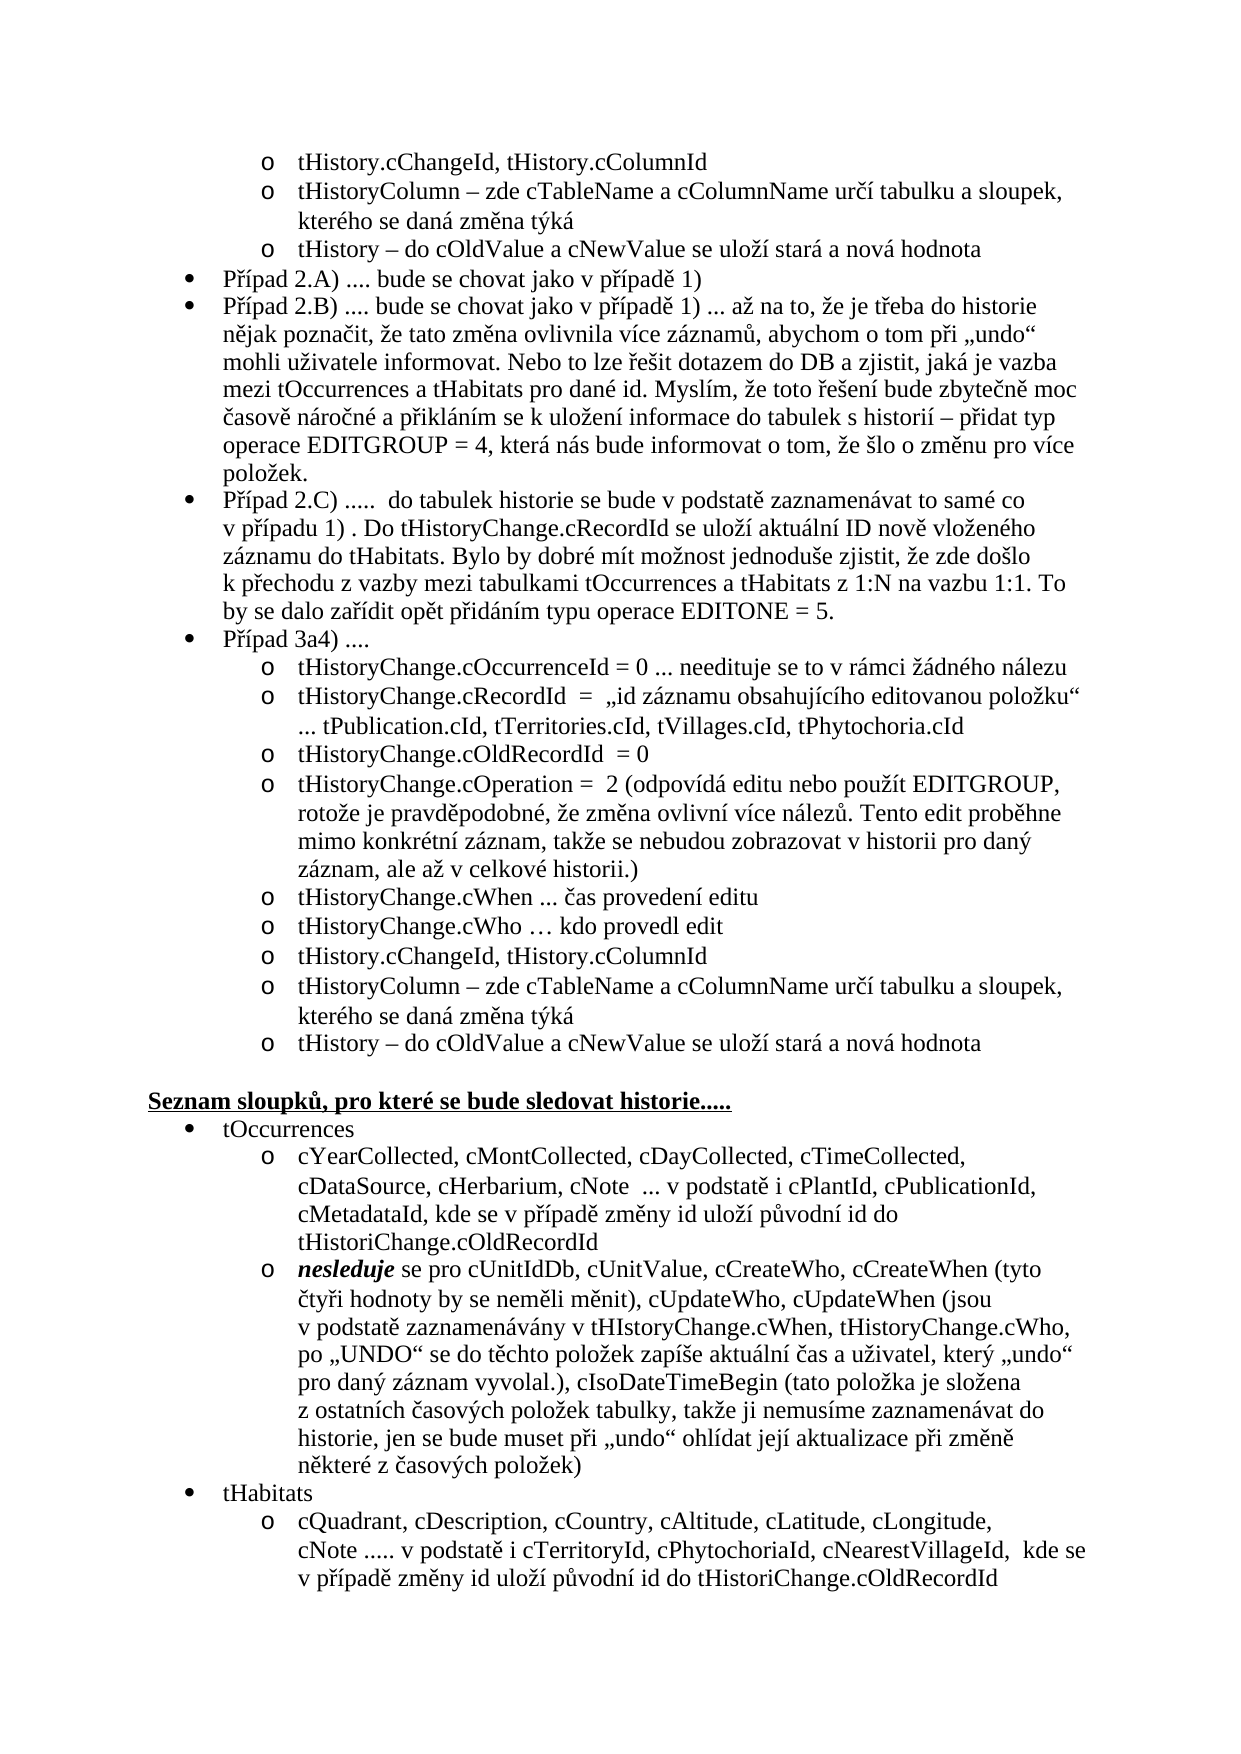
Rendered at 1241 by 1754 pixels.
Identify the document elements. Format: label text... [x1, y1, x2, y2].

list cYearCollected, cMontCollected, cDayCollected, cTimeCollected, cDataSource, cHerbarium, cNote ... v podstatě i cPlantId, cPublicationId, cMetadataId, kde se v případě změny id uloží původní id do tHistoriChange.cOldRecordId [260, 1142, 1092, 1255]
list Případ 2.B) .... bude se chovat jako v případě 1) ... až na to, že je třeba do historie nějak poznačit, že tato změna ovlivnila více záznamů, abychom o tom při „undo“ mohli uživatele informovat. Nebo to lze řešit dotazem do DB a zjistit, jaká je vazba mezi tOccurrences a tHabitats pro dané id. Myslím, že toto řešení bude zbytečně moc časově náročné a přikláním se k uložení informace do tabulek s historií – přidat typ operace EDITGROUP = 4, která nás bude informovat o tom, že šlo o změnu pro více položek. [185, 292, 1092, 486]
list nesleduje se pro cUnitIdDb, cUnitValue, cCreateWho, cCreateWhen (tyto čtyři hodnoty by se neměli měnit), cUpdateWho, cUpdateWhen (jsou v podstatě zaznamenávány v tHIstoryChange.cWhen, tHistoryChange.cWho, po „UNDO“ se do těchto položek zapíše aktuální čas a uživatel, který „undo“ pro daný záznam vyvolal.), cIsoDateTimeBegin (tato položka je složena z ostatních časových položek tabulky, takže ji nemusíme zaznamenávat do historie, jen se bude muset při „undo“ ohlídat její aktualizace při změně některé z časových položek) [260, 1255, 1092, 1479]
list tHistoryChange.cOccurrenceId = 0 ... needituje se to v rámci žádného nálezu [260, 653, 1092, 682]
text Seznam sloupků, pro které se bude sledovat historie..... [148, 1087, 1092, 1115]
list tHistoryChange.cWho … kdo provedl edit [260, 912, 1092, 942]
list tOccurrences [185, 1115, 1092, 1142]
list tHistory.cChangeId, tHistory.cColumnId [260, 148, 1092, 177]
list Případ 2.C) ..... do tabulek historie se bude v podstatě zaznamenávat to samé co v případu 1) . Do tHistoryChange.cRecordId se uloží aktuální ID nově vloženého záznamu do tHabitats. Bylo by dobré mít možnost jednoduše zjistit, že zde došlo k přechodu z vazby mezi tabulkami tOccurrences a tHabitats z 1:N na vazbu 1:1. To by se dalo zařídit opět přidáním typu operace EDITONE = 5. [185, 486, 1092, 625]
list tHistoryChange.cWhen ... čas provedení editu [260, 883, 1092, 912]
list tHistory.cChangeId, tHistory.cColumnId [260, 942, 1092, 972]
list tHistoryChange.cRecordId = „id záznamu obsahujícího editovanou položku“ ... tPublication.cId, tTerritories.cId, tVillages.cId, tPhytochoria.cId [260, 682, 1092, 740]
list tHistory – do cOldValue a cNewValue se uloží stará a nová hodnota [260, 1029, 1092, 1059]
list tHistory – do cOldValue a cNewValue se uloží stará a nová hodnota [260, 235, 1092, 265]
list tHistoryColumn – zde cTableName a cColumnName určí tabulku a sloupek, kterého se daná změna týká [260, 177, 1092, 235]
list Případ 3a4) .... [185, 625, 1092, 653]
list Případ 2.A) .... bude se chovat jako v případě 1) [185, 265, 1092, 292]
list tHistoryChange.cOldRecordId = 0 [260, 740, 1092, 770]
list tHabitats [185, 1479, 1092, 1507]
list tHistoryColumn – zde cTableName a cColumnName určí tabulku a sloupek, kterého se daná změna týká [260, 972, 1092, 1029]
list tHistoryChange.cOperation = 2 (odpovídá editu nebo použít EDITGROUP, rotože je pravděpodobné, že změna ovlivní více nálezů. Tento edit proběhne mimo konkrétní záznam, takže se nebudou zobrazovat v historii pro daný záznam, ale až v celkové historii.) [260, 770, 1092, 883]
list cQuadrant, cDescription, cCountry, cAltitude, cLatitude, cLongitude, cNote ..... v podstatě i cTerritoryId, cPhytochoriaId, cNearestVillageId, kde se v případě změny id uloží původní id do tHistoriChange.cOldRecordId [260, 1507, 1092, 1592]
